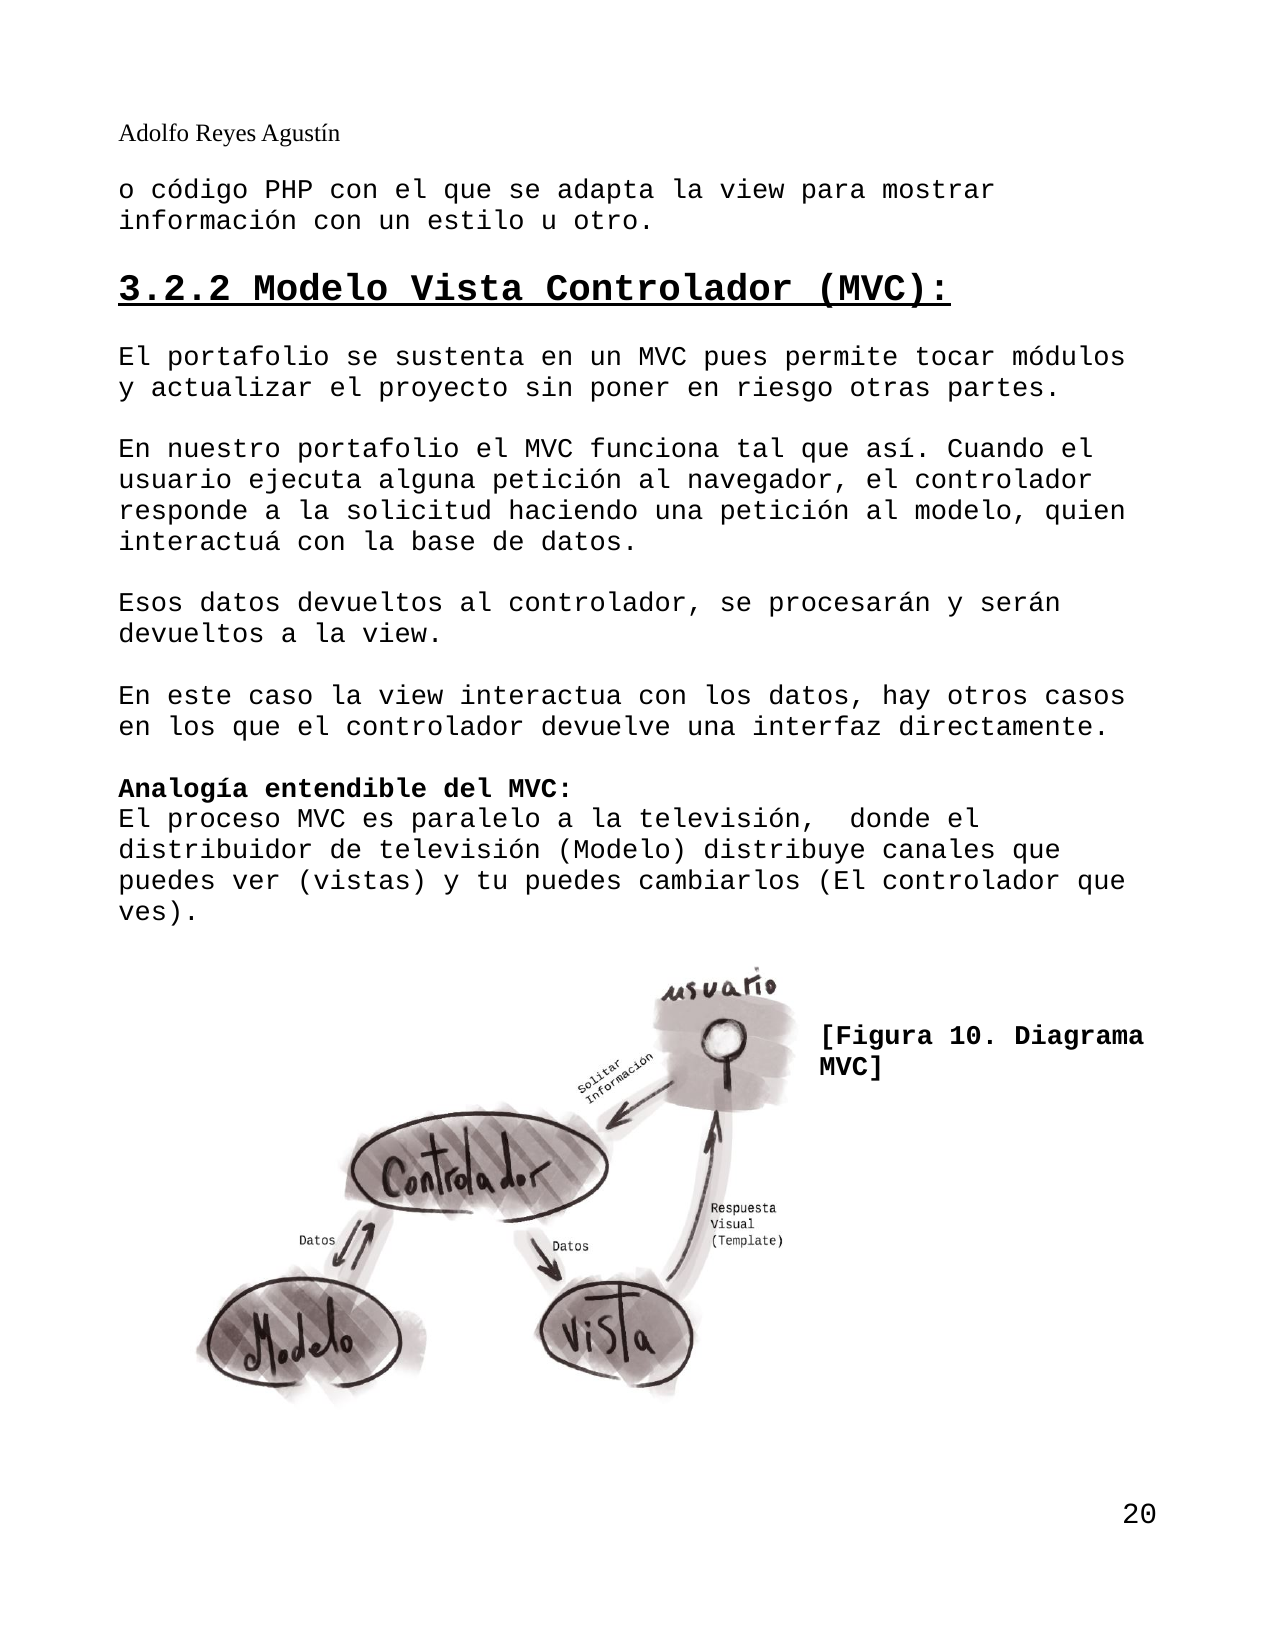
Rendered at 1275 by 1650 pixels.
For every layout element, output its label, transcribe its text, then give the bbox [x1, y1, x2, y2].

text 3.2.2 Modelo Vista Controlador (MVC): [118, 269, 1145, 311]
picture [138, 954, 803, 1414]
text [118, 1022, 138, 1052]
text El portafolio se sustenta en un MVC pues permite tocar módulos y actualizar el proyecto sin poner en riesgo otras partes. [118, 343, 1145, 404]
text Esos datos devueltos al controlador, se procesarán y serán devueltos a la view. [118, 589, 1145, 651]
text Analogía entendible del MVC: [118, 774, 1145, 805]
text En nuestro portafolio el MVC funciona tal que así. Cuando el usuario ejecuta alguna petición al navegador, el controlador responde a la solicitud haciendo una petición al modelo, quien interactuá con la base de datos. [118, 435, 1145, 558]
text o código PHP con el que se adapta la view para mostrar información con un estilo u otro. [118, 176, 1157, 238]
text [118, 1052, 138, 1083]
text [Figura 10. Diagrama [803, 1022, 1145, 1052]
text MVC] [803, 1052, 1145, 1083]
text En este caso la view interactua con los datos, hay otros casos en los que el controlador devuelve una interfaz directamente. [118, 682, 1145, 743]
text El proceso MVC es paralelo a la televisión, donde el distribuidor de televisión (Modelo) distribuye canales que puedes ver (vistas) y tu puedes cambiarlos (El controlador que ves). [118, 805, 1145, 928]
